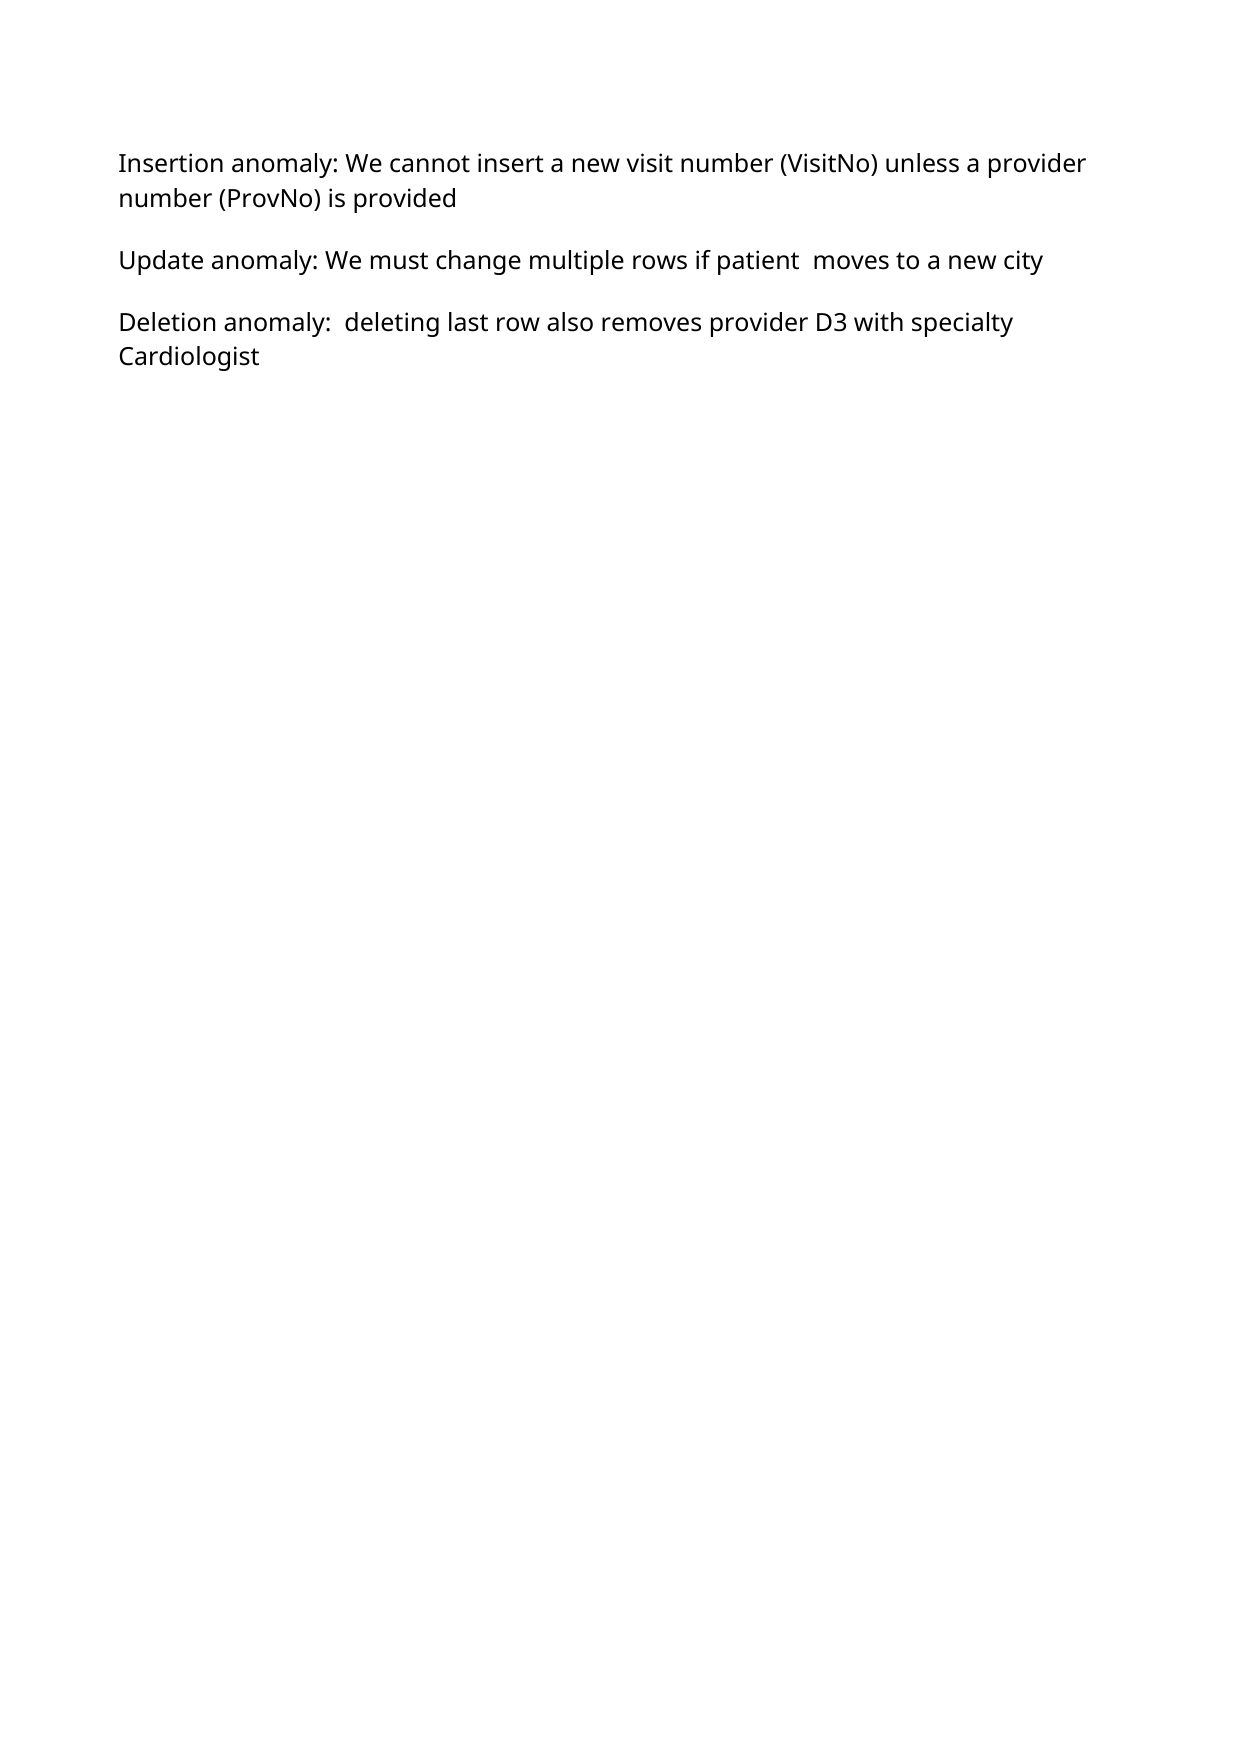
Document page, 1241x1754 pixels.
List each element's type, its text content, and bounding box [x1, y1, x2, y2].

text Insertion anomaly: We cannot insert a new visit number (VisitNo) unless a provider number (ProvNo) is provided [118, 146, 1122, 214]
text Deletion anomaly: deleting last row also removes provider D3 with specialty Cardiologist [118, 304, 1122, 372]
text Update anomaly: We must change multiple rows if patient moves to a new city [118, 242, 1122, 276]
